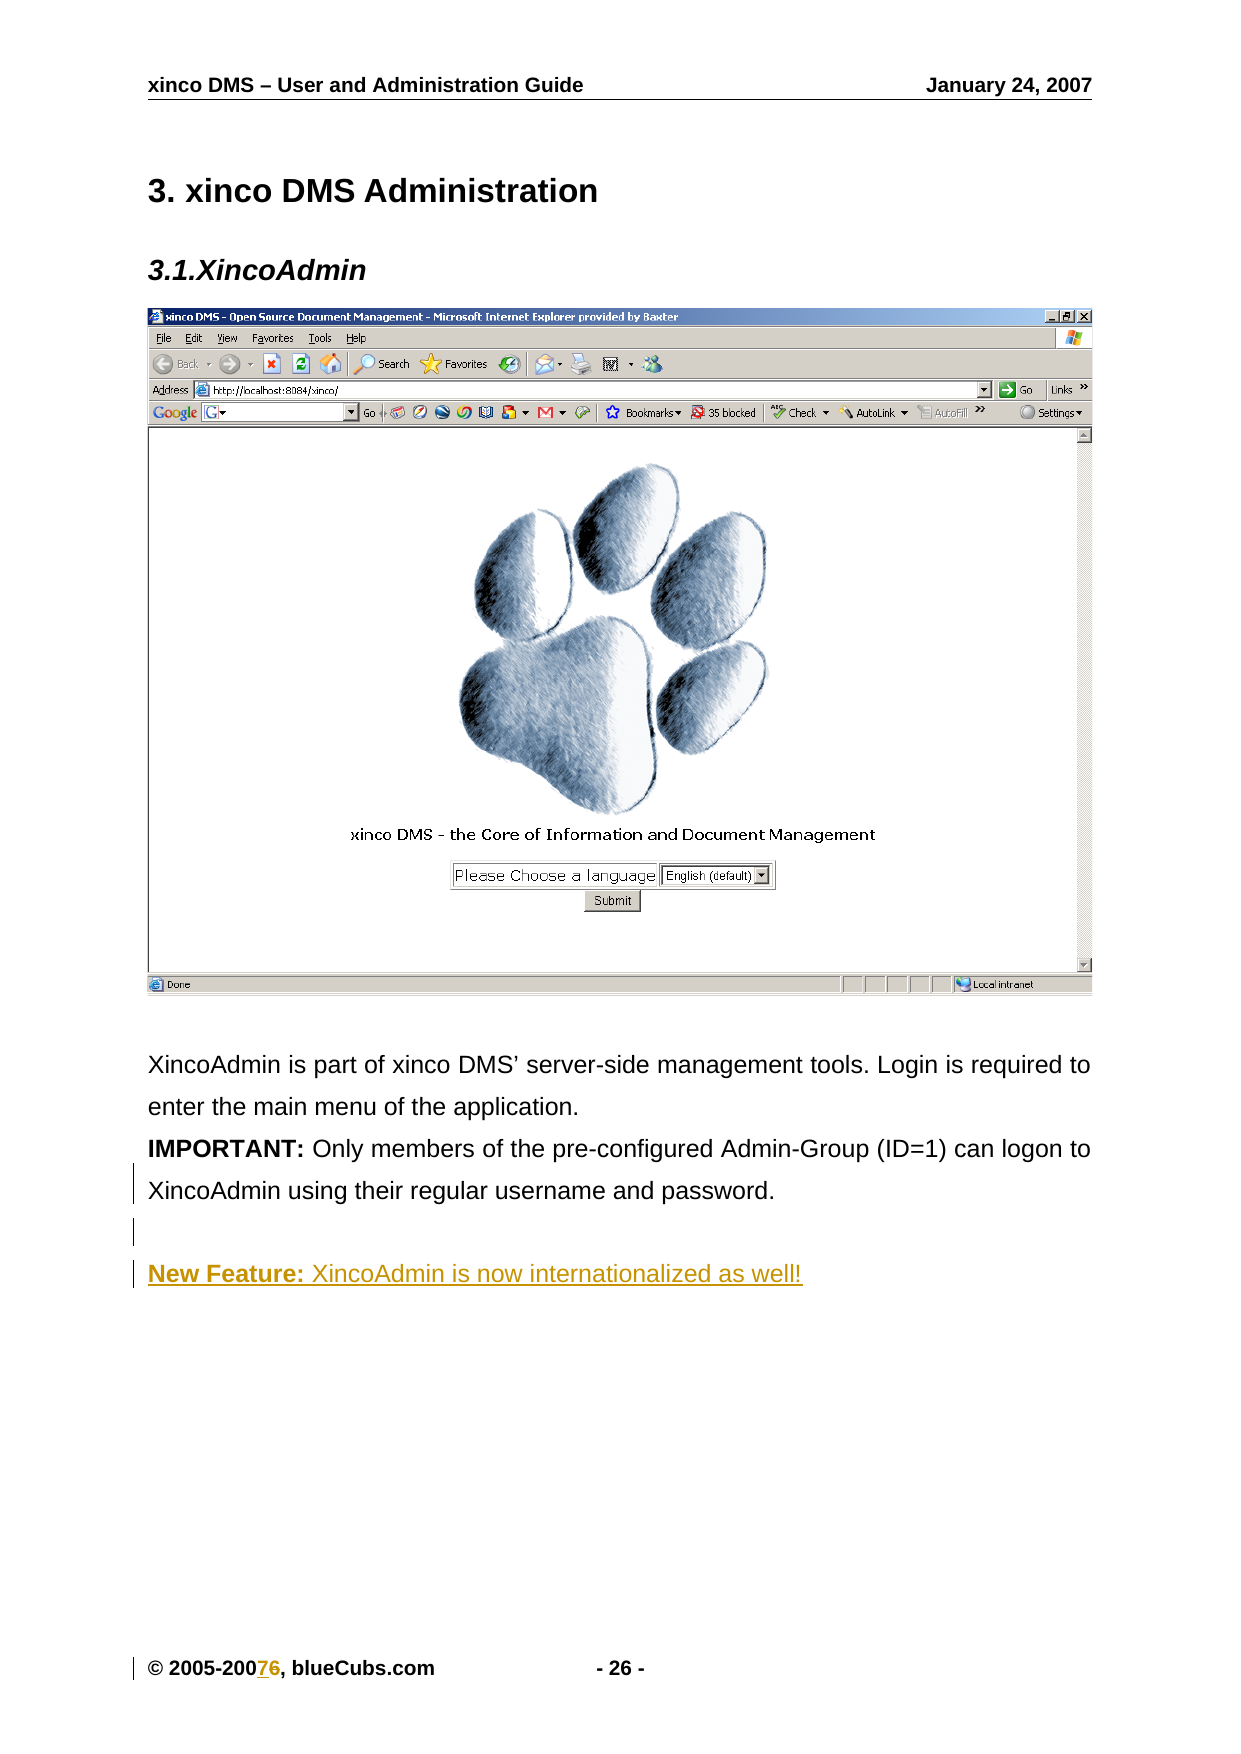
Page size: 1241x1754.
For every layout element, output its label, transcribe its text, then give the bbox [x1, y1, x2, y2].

text IMPORTANT: Only members of the pre-configured Admin-Group (ID=1) can logon to XincoAdmin using their regular username and password. [148, 1135, 1092, 1204]
subtitle xinco DMS Administration [148, 173, 1092, 210]
picture [147, 308, 1093, 996]
text New Feature: XincoAdmin is now internationalized as well! [148, 1260, 1092, 1288]
text XincoAdmin is part of xinco DMS’ server-side management tools. Login is required to enter the main menu of the application. [148, 1051, 1092, 1121]
subtitle XincoAdmin [148, 254, 1092, 286]
